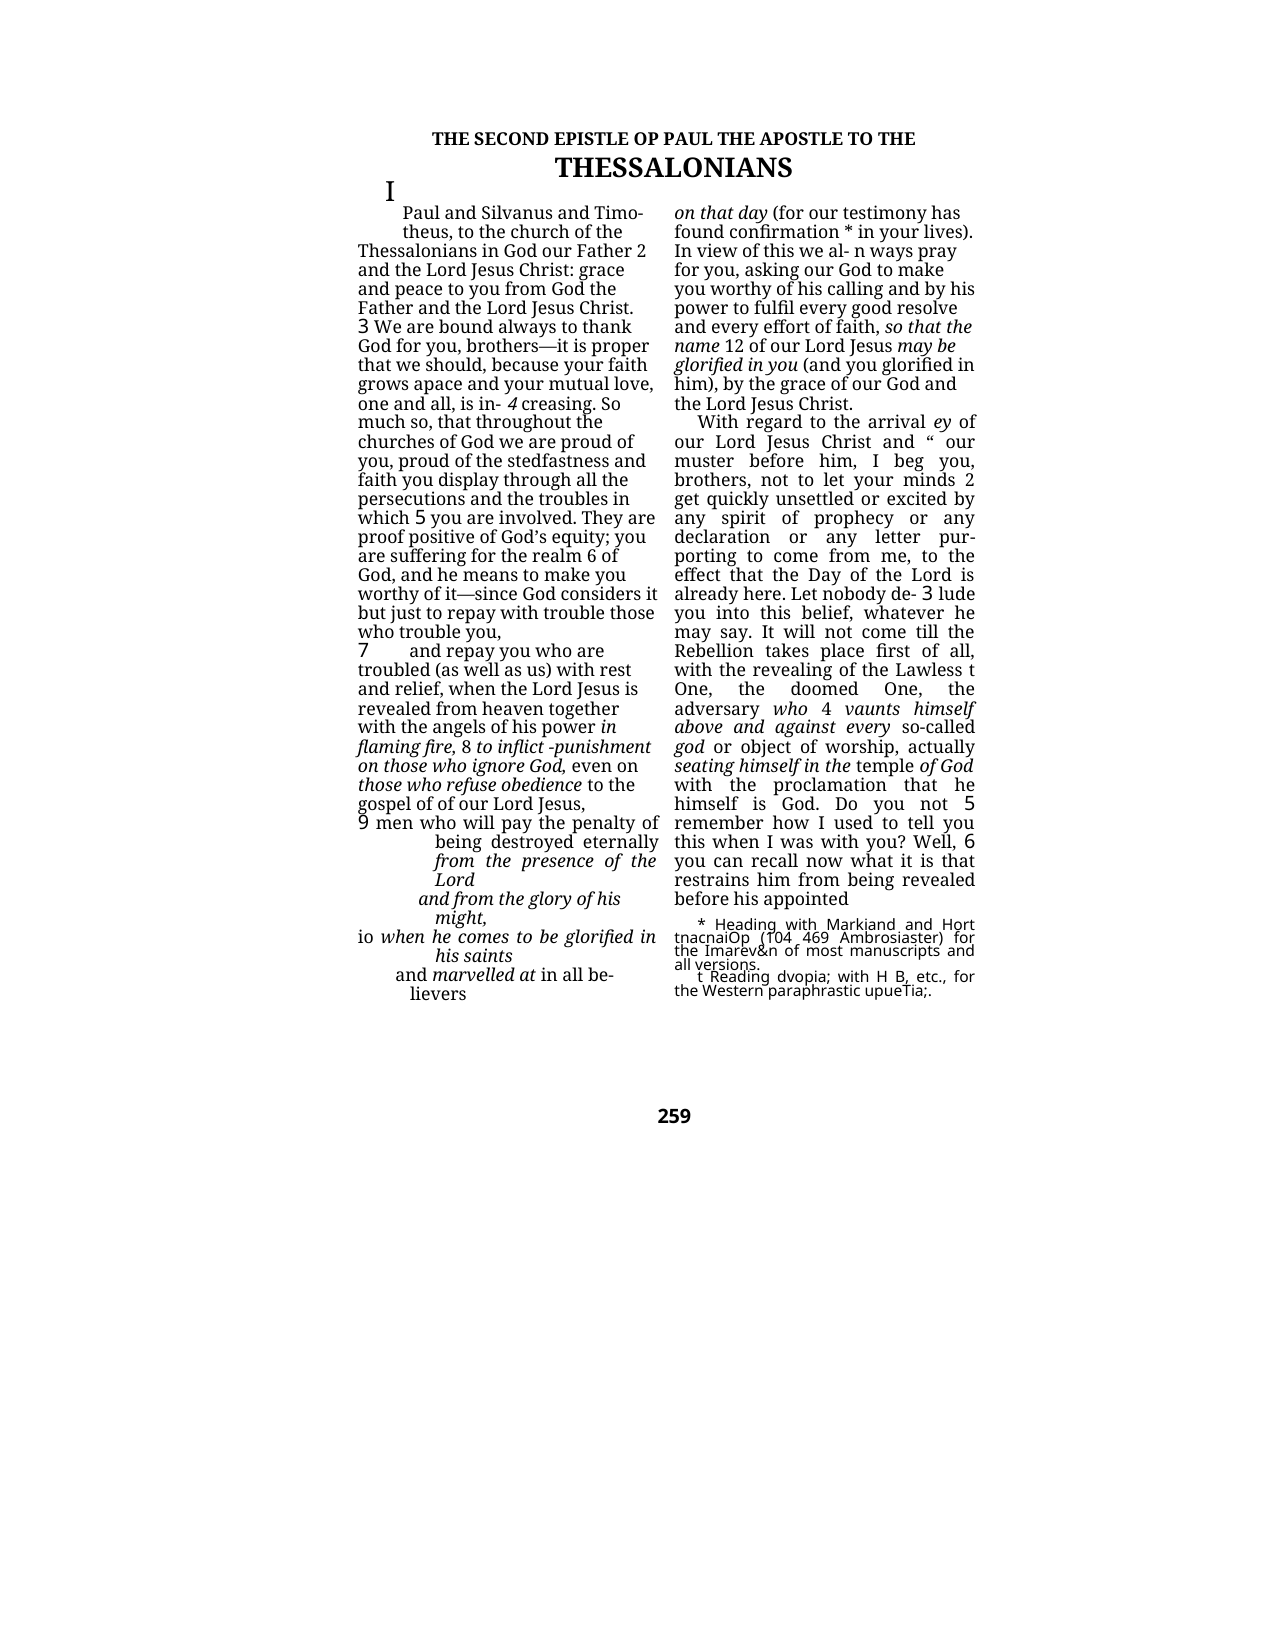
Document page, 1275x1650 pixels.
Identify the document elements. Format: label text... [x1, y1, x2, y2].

text t Reading dvopia; with H B, etc., for the Western paraphrastic upueTia;. [674, 972, 975, 998]
text IPaul and Silvanus and Timo- theus, to the church of the Thessalonians in God our Father 2 and the Lord Jesus Christ: grace and peace to you from God the Father and the Lord Jesus Christ. [358, 204, 659, 318]
text With regard to the arrival ey of our Lord Jesus Christ and “ our muster before him, I beg you, brothers, not to let your minds 2 get quickly unsettled or excited by any spirit of prophecy or any declaration or any letter pur­porting to come from me, to the effect that the Day of the Lord is already here. Let nobody de- 3 lude you into this belief, what­ever he may say. It will not come till the Rebellion takes place first of all, with the re­vealing of the Lawless t One, the doomed One, the adversary who 4 vaunts himself above and against every so-called god or object of worship, actually seat­ing himself in the temple of God with the proclamation that he himself is God. Do you not 5 remember how I used to tell you this when I was with you? Well, 6 you can recall now what it is that restrains him from being re­vealed before his appointed [674, 414, 975, 909]
text on that day (for our testimony has found confirmation * in your lives). In view of this we al- n ways pray for you, asking our God to make you worthy of his calling and by his power to fulfil every good resolve and every effort of faith, so that the name 12 of our Lord Jesus may be glori­fied in you (and you glorified in him), by the grace of our God and the Lord Jesus Christ. [674, 204, 975, 414]
text 9 men who will pay the penalty of being destroyed eter­nally from the presence of the Lord [358, 814, 659, 890]
subtitle THESSALONIANS [372, 156, 975, 183]
text io when he comes to be glorified in his saints [358, 928, 659, 967]
text THE SECOND EPISTLE OP PAUL THE APOSTLE TO THE [372, 131, 975, 148]
text and marvelled at in all be­lievers [395, 967, 659, 1005]
text 3 We are bound always to thank God for you, brothers—it is proper that we should, because your faith grows apace and your mutual love, one and all, is in- 4 creasing. So much so, that throughout the churches of God we are proud of you, proud of the stedfastness and faith you display through all the persecu­tions and the troubles in which 5 you are involved. They are proof positive of God’s equity; you are suffering for the realm 6 of God, and he means to make you worthy of it—since God considers it but just to repay with trouble those who trouble you, [358, 318, 659, 642]
text and from the glory of his might, [418, 890, 659, 928]
list and repay you who are troubled (as well as us) with rest and relief, when the Lord Jesus is re­vealed from heaven together with the angels of his power in flaming fire, 8 to inflict -punishment on those who ignore God, even on those who refuse obedience to the gospel of of our Lord Jesus, [358, 642, 659, 814]
text * Heading with Markiand and Hort tnacnaiOp (104 469 Ambrosiaster) for the Imarev&n of most manuscripts and all versions. [674, 920, 975, 972]
